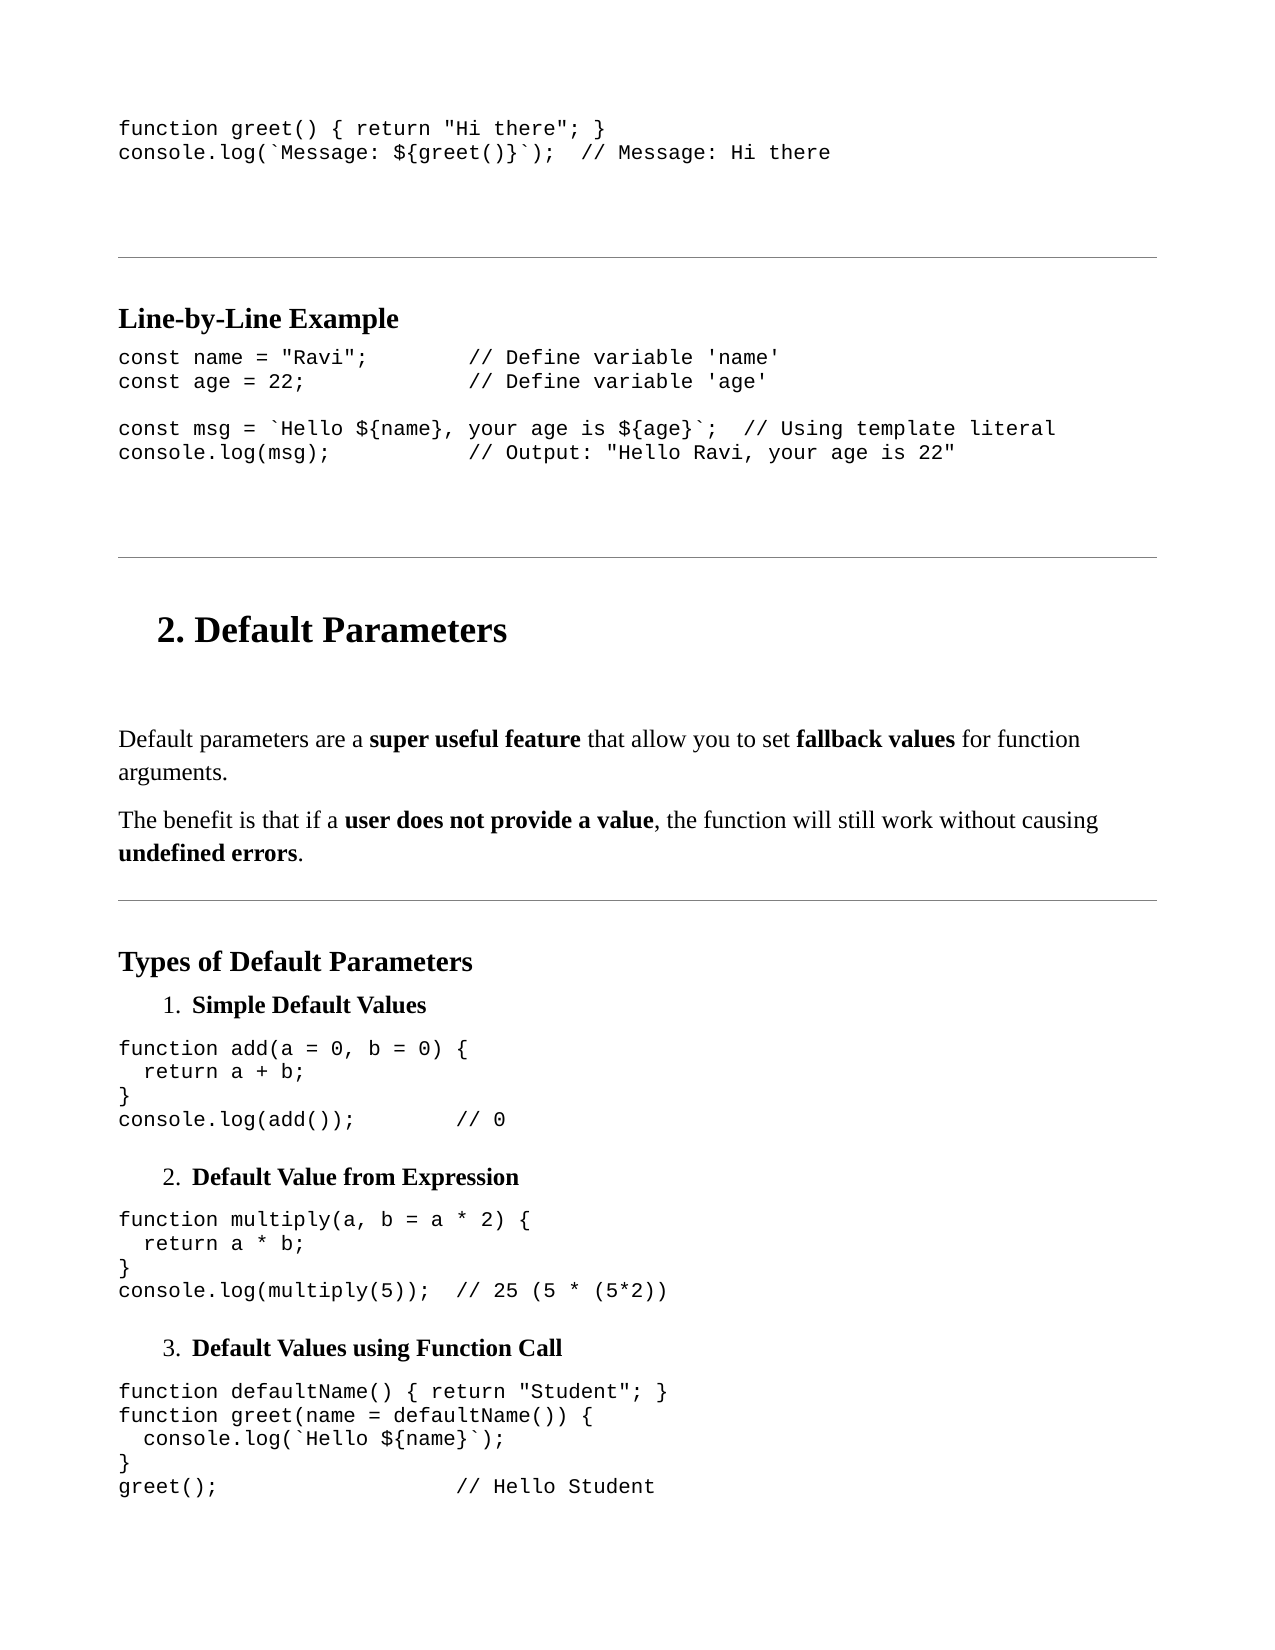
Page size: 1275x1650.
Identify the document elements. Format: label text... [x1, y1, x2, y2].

subtitle 📘 2. Default Parameters [118, 608, 1157, 651]
text function greet() { return "Hi there"; } [118, 118, 1157, 142]
text return a * b; [118, 1233, 1157, 1257]
list Default Value from Expression [162, 1162, 1157, 1191]
text function multiply(a, b = a * 2) { [118, 1209, 1157, 1233]
text } [118, 1452, 1157, 1476]
text Default parameters are a super useful feature that allow you to set fallback values for function arguments. [118, 724, 1157, 786]
text console.log(`Message: ${greet()}`); // Message: Hi there [118, 142, 1157, 165]
text const age = 22; // Define variable 'age' [118, 371, 1157, 395]
text } [118, 1257, 1157, 1280]
text console.log(add()); // 0 [118, 1109, 1157, 1132]
text console.log(msg); // Output: "Hello Ravi, your age is 22" [118, 442, 1157, 466]
list Simple Default Values [162, 990, 1157, 1019]
subtitle Types of Default Parameters [118, 944, 1157, 978]
text function defaultName() { return "Student"; } [118, 1381, 1157, 1405]
text const msg = `Hello ${name}, your age is ${age}`; // Using template literal [118, 418, 1157, 442]
text console.log(multiply(5)); // 25 (5 * (5*2)) [118, 1280, 1157, 1304]
text function greet(name = defaultName()) { [118, 1405, 1157, 1428]
text The benefit is that if a user does not provide a value, the function will still work without causing undefined errors. [118, 805, 1157, 866]
subtitle Line-by-Line Example [118, 301, 1157, 335]
text console.log(`Hello ${name}`); [118, 1428, 1157, 1452]
text } [118, 1085, 1157, 1109]
text const name = "Ravi"; // Define variable 'name' [118, 347, 1157, 371]
list Default Values using Function Call [162, 1333, 1157, 1362]
text return a + b; [118, 1061, 1157, 1085]
text function add(a = 0, b = 0) { [118, 1038, 1157, 1061]
text greet(); // Hello Student [118, 1476, 1157, 1499]
